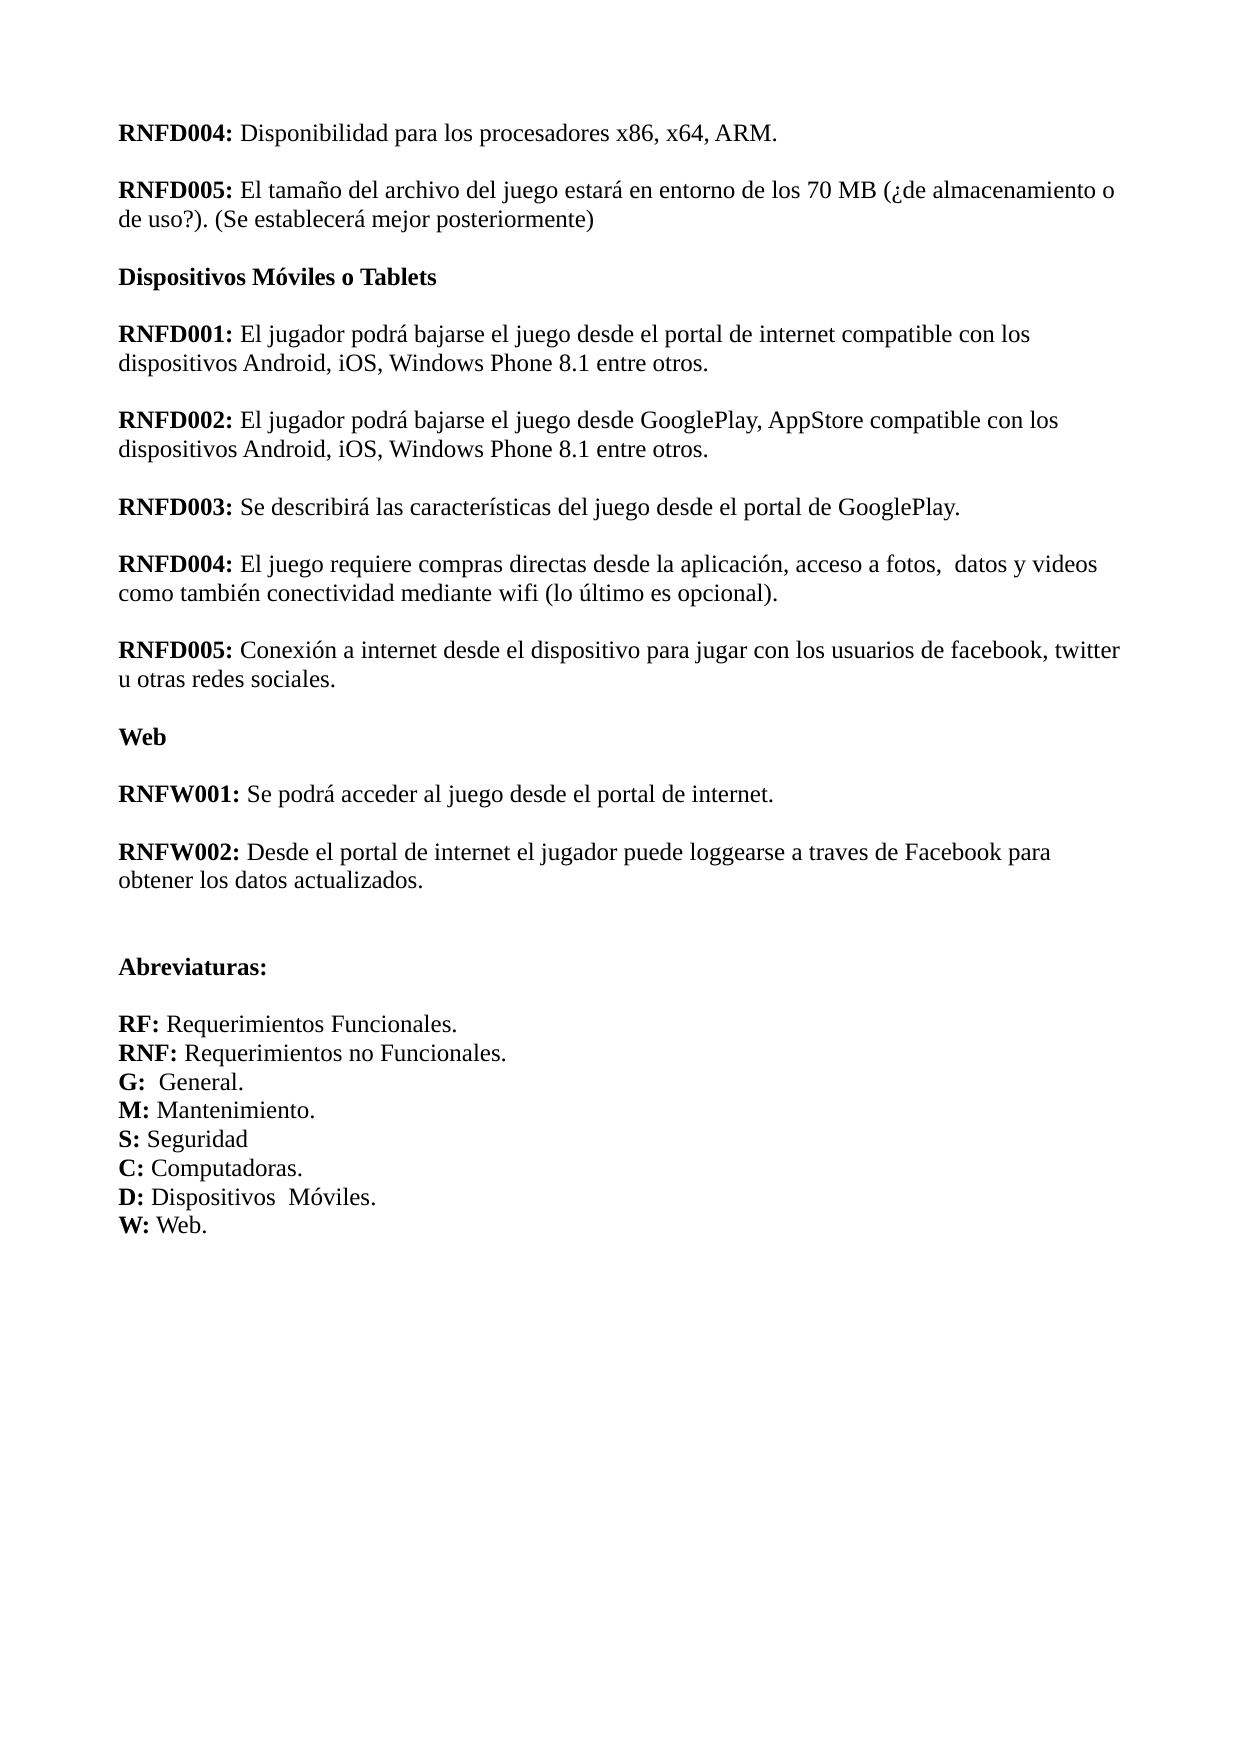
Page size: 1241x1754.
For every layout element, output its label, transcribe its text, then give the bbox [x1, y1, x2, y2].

text RNFD004: El juego requiere compras directas desde la aplicación, acceso a fotos, datos y videos como también conectividad mediante wifi (lo último es opcional). [118, 549, 1122, 607]
text Dispositivos Móviles o Tablets [118, 262, 1122, 291]
text RNFD003: Se describirá las características del juego desde el portal de GooglePlay. [118, 492, 1122, 521]
text RNFD004: Disponibilidad para los procesadores x86, x64, ARM. [118, 118, 1122, 147]
text D: Dispositivos Móviles. [118, 1182, 1122, 1211]
text RNF: Requerimientos no Funcionales. [118, 1038, 1122, 1067]
text G: General. [118, 1067, 1122, 1096]
text S: Seguridad [118, 1124, 1122, 1153]
text RNFD005: Conexión a internet desde el dispositivo para jugar con los usuarios de facebook, twitter u otras redes sociales. [118, 636, 1122, 693]
text Web [118, 722, 1122, 751]
text RNFW001: Se podrá acceder al juego desde el portal de internet. [118, 779, 1122, 808]
text RF: Requerimientos Funcionales. [118, 1009, 1122, 1038]
text RNFD002: El jugador podrá bajarse el juego desde GooglePlay, AppStore compatible con los dispositivos Android, iOS, Windows Phone 8.1 entre otros. [118, 406, 1122, 463]
text RNFD005: El tamaño del archivo del juego estará en entorno de los 70 MB (¿de almacenamiento o de uso?). (Se establecerá mejor posteriormente) [118, 176, 1122, 233]
text RNFD001: El jugador podrá bajarse el juego desde el portal de internet compatible con los dispositivos Android, iOS, Windows Phone 8.1 entre otros. [118, 319, 1122, 377]
text M: Mantenimiento. [118, 1096, 1122, 1124]
text RNFW002: Desde el portal de internet el jugador puede loggearse a traves de Facebook para obtener los datos actualizados. [118, 837, 1122, 894]
text W: Web. [118, 1211, 1122, 1239]
text C: Computadoras. [118, 1153, 1122, 1182]
text Abreviaturas: [118, 952, 1122, 981]
